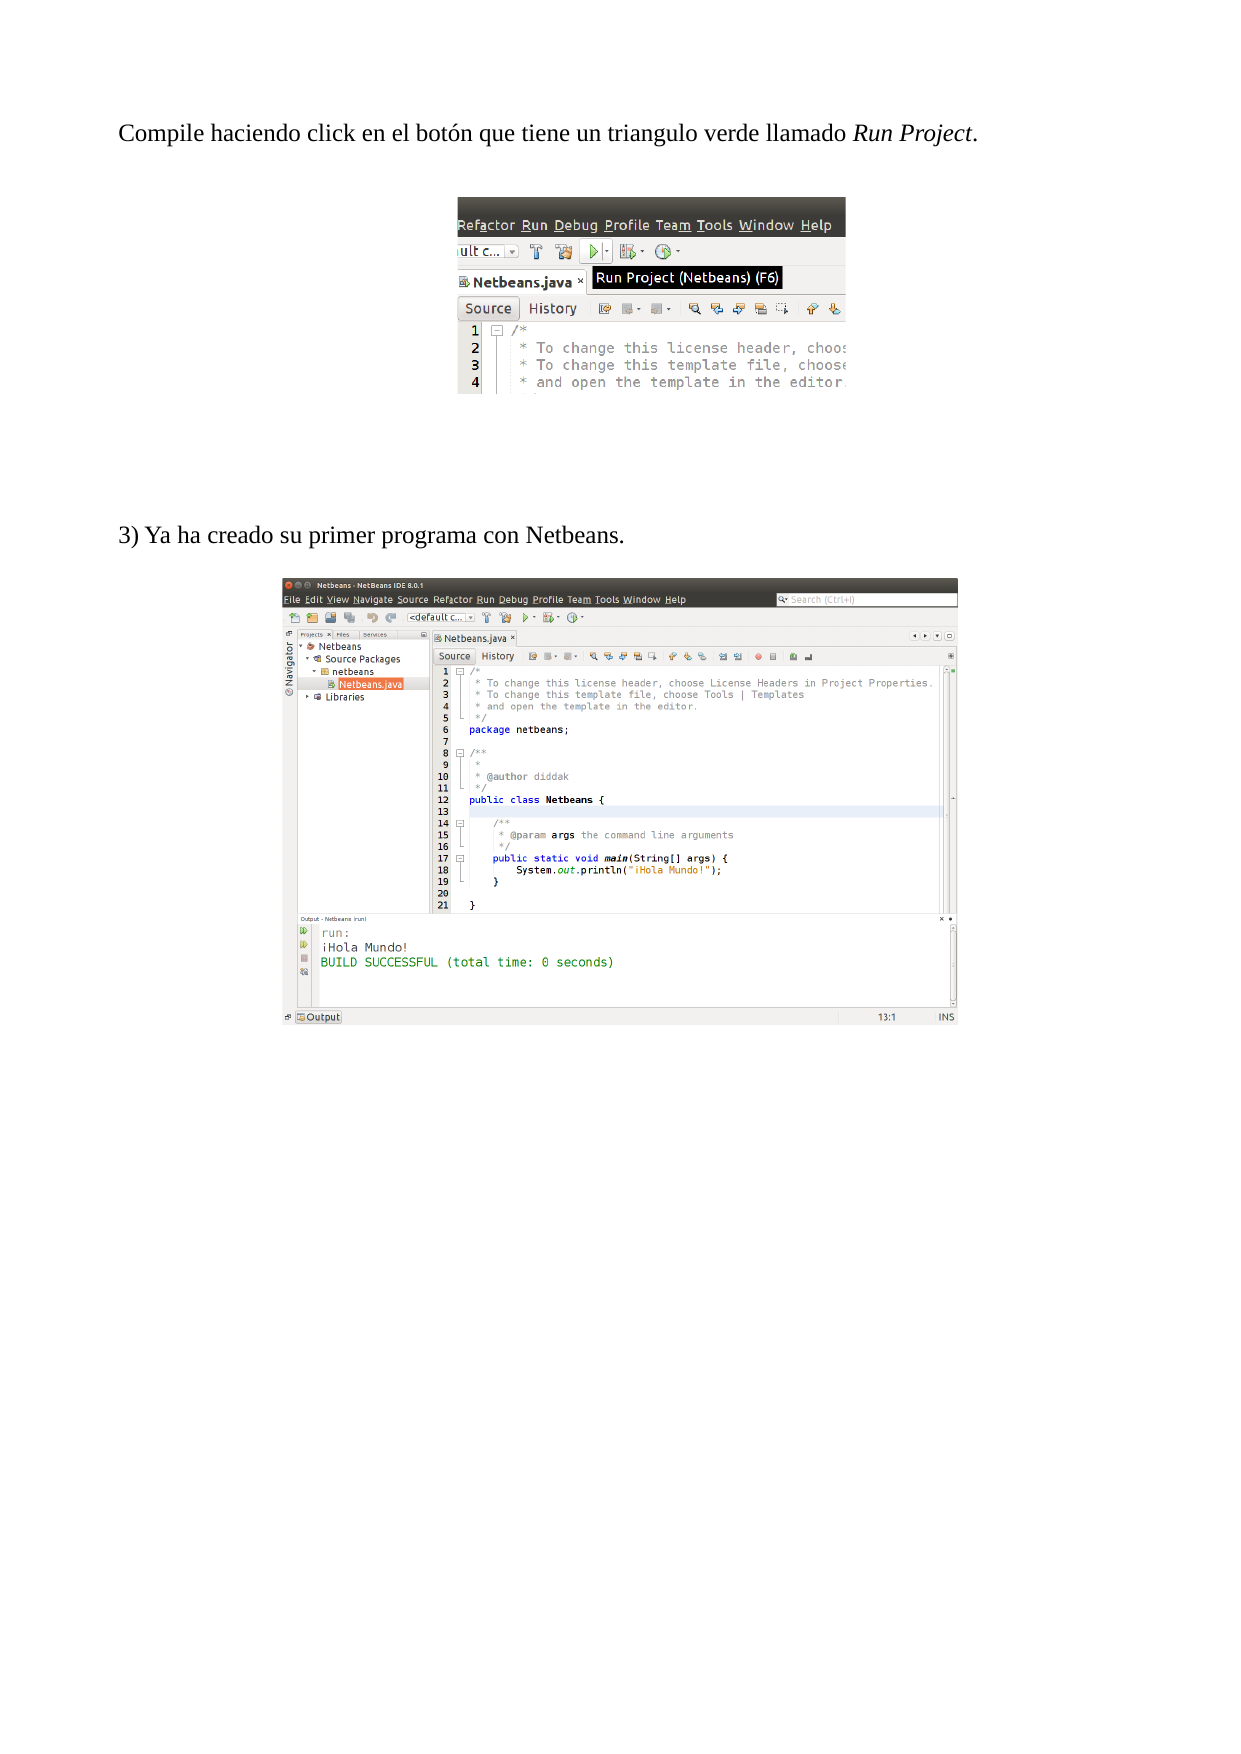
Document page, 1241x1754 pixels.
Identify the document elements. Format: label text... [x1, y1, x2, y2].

picture [457, 197, 846, 394]
text 3) Ya ha creado su primer programa con Netbeans. [118, 521, 1122, 549]
picture [282, 578, 958, 1025]
text Compile haciendo click en el botón que tiene un triangulo verde llamado Run Project. [118, 118, 1122, 147]
